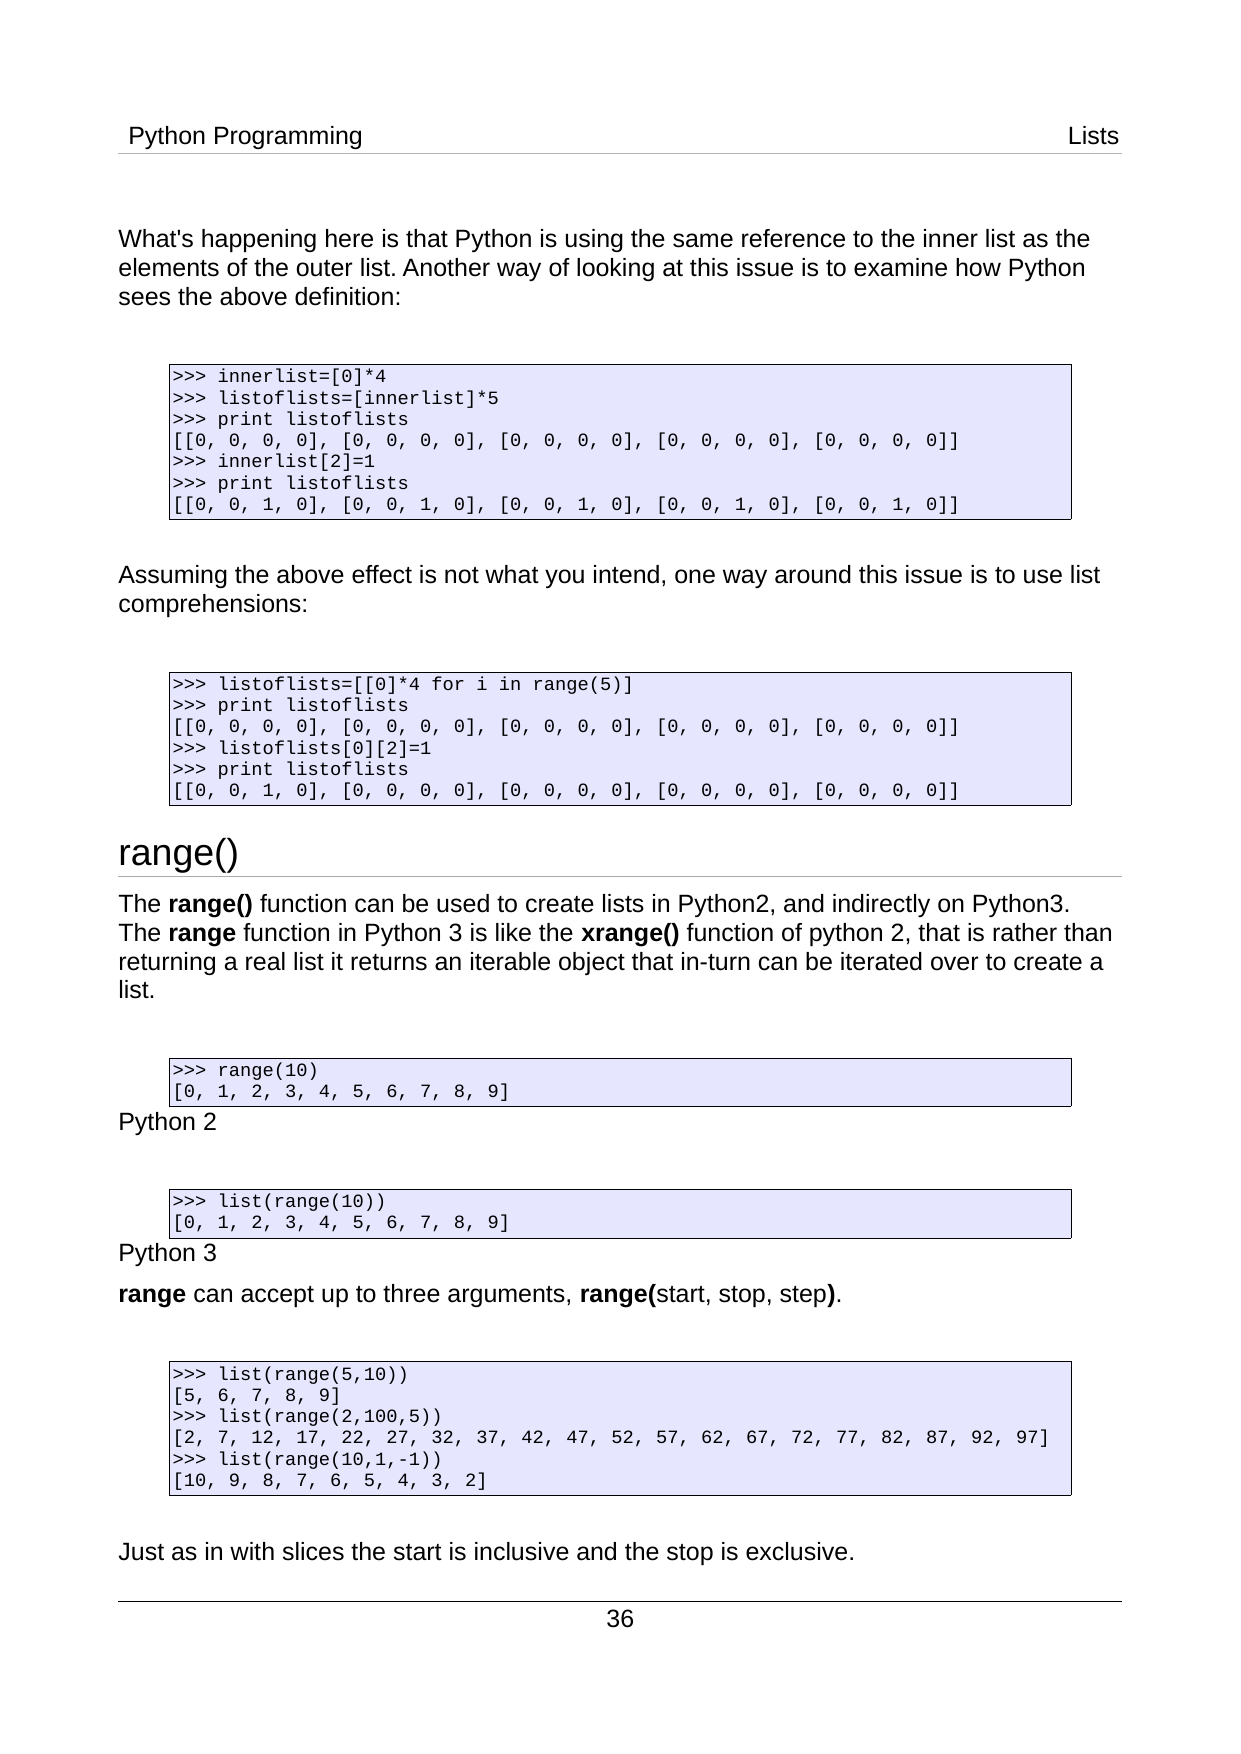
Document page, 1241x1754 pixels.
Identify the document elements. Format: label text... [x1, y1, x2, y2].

subtitle range() [118, 830, 1122, 876]
text [0, 1, 2, 3, 4, 5, 6, 7, 8, 9] [170, 1210, 1071, 1238]
text >>> innerlist=[0]*4 [170, 365, 1071, 385]
text >>> list(range(2,100,5)) [170, 1404, 1071, 1425]
text >>> print listoflists [170, 757, 1071, 778]
text [[0, 0, 0, 0], [0, 0, 0, 0], [0, 0, 0, 0], [0, 0, 0, 0], [0, 0, 0, 0]] [170, 428, 1071, 449]
text >>> print listoflists [170, 407, 1071, 428]
text [[0, 0, 1, 0], [0, 0, 1, 0], [0, 0, 1, 0], [0, 0, 1, 0], [0, 0, 1, 0]] [170, 492, 1071, 519]
text [5, 6, 7, 8, 9] [170, 1383, 1071, 1404]
text >>> list(range(10,1,-1)) [170, 1446, 1071, 1468]
text Python 3 [118, 1238, 1122, 1266]
text >>> listoflists=[innerlist]*5 [170, 385, 1071, 407]
text Assuming the above effect is not what you intend, one way around this issue is to use list comprehensions: [118, 560, 1122, 618]
text What's happening here is that Python is using the same reference to the inner list as the elements of the outer list. Another way of looking at this issue is to examine how Python sees the above definition: [118, 224, 1122, 310]
text [2, 7, 12, 17, 22, 27, 32, 37, 42, 47, 52, 57, 62, 67, 72, 77, 82, 87, 92, 97] [170, 1425, 1071, 1446]
text Just as in with slices the start is inclusive and the stop is exclusive. [118, 1536, 1122, 1565]
text >>> print listoflists [170, 470, 1071, 492]
text The range() function can be used to create lists in Python2, and indirectly on Python3. The range function in Python 3 is like the xrange() function of python 2, that is rather than returning a real list it returns an iterable object that in-turn can be iterated over to create a list. [118, 889, 1122, 1004]
text >>> print listoflists [170, 693, 1071, 714]
text >>> listoflists=[[0]*4 for i in range(5)] [170, 673, 1071, 693]
text Python 2 [118, 1106, 1122, 1135]
text range can accept up to three arguments, range(start, stop, step). [118, 1279, 1122, 1308]
text >>> list(range(5,10)) [170, 1362, 1071, 1383]
text >>> list(range(10)) [170, 1190, 1071, 1210]
text [10, 9, 8, 7, 6, 5, 4, 3, 2] [170, 1468, 1071, 1495]
text >>> innerlist[2]=1 [170, 449, 1071, 470]
text >>> range(10) [170, 1059, 1071, 1079]
text >>> listoflists[0][2]=1 [170, 735, 1071, 757]
text [[0, 0, 1, 0], [0, 0, 0, 0], [0, 0, 0, 0], [0, 0, 0, 0], [0, 0, 0, 0]] [170, 778, 1071, 805]
text [[0, 0, 0, 0], [0, 0, 0, 0], [0, 0, 0, 0], [0, 0, 0, 0], [0, 0, 0, 0]] [170, 714, 1071, 735]
text [0, 1, 2, 3, 4, 5, 6, 7, 8, 9] [170, 1079, 1071, 1106]
